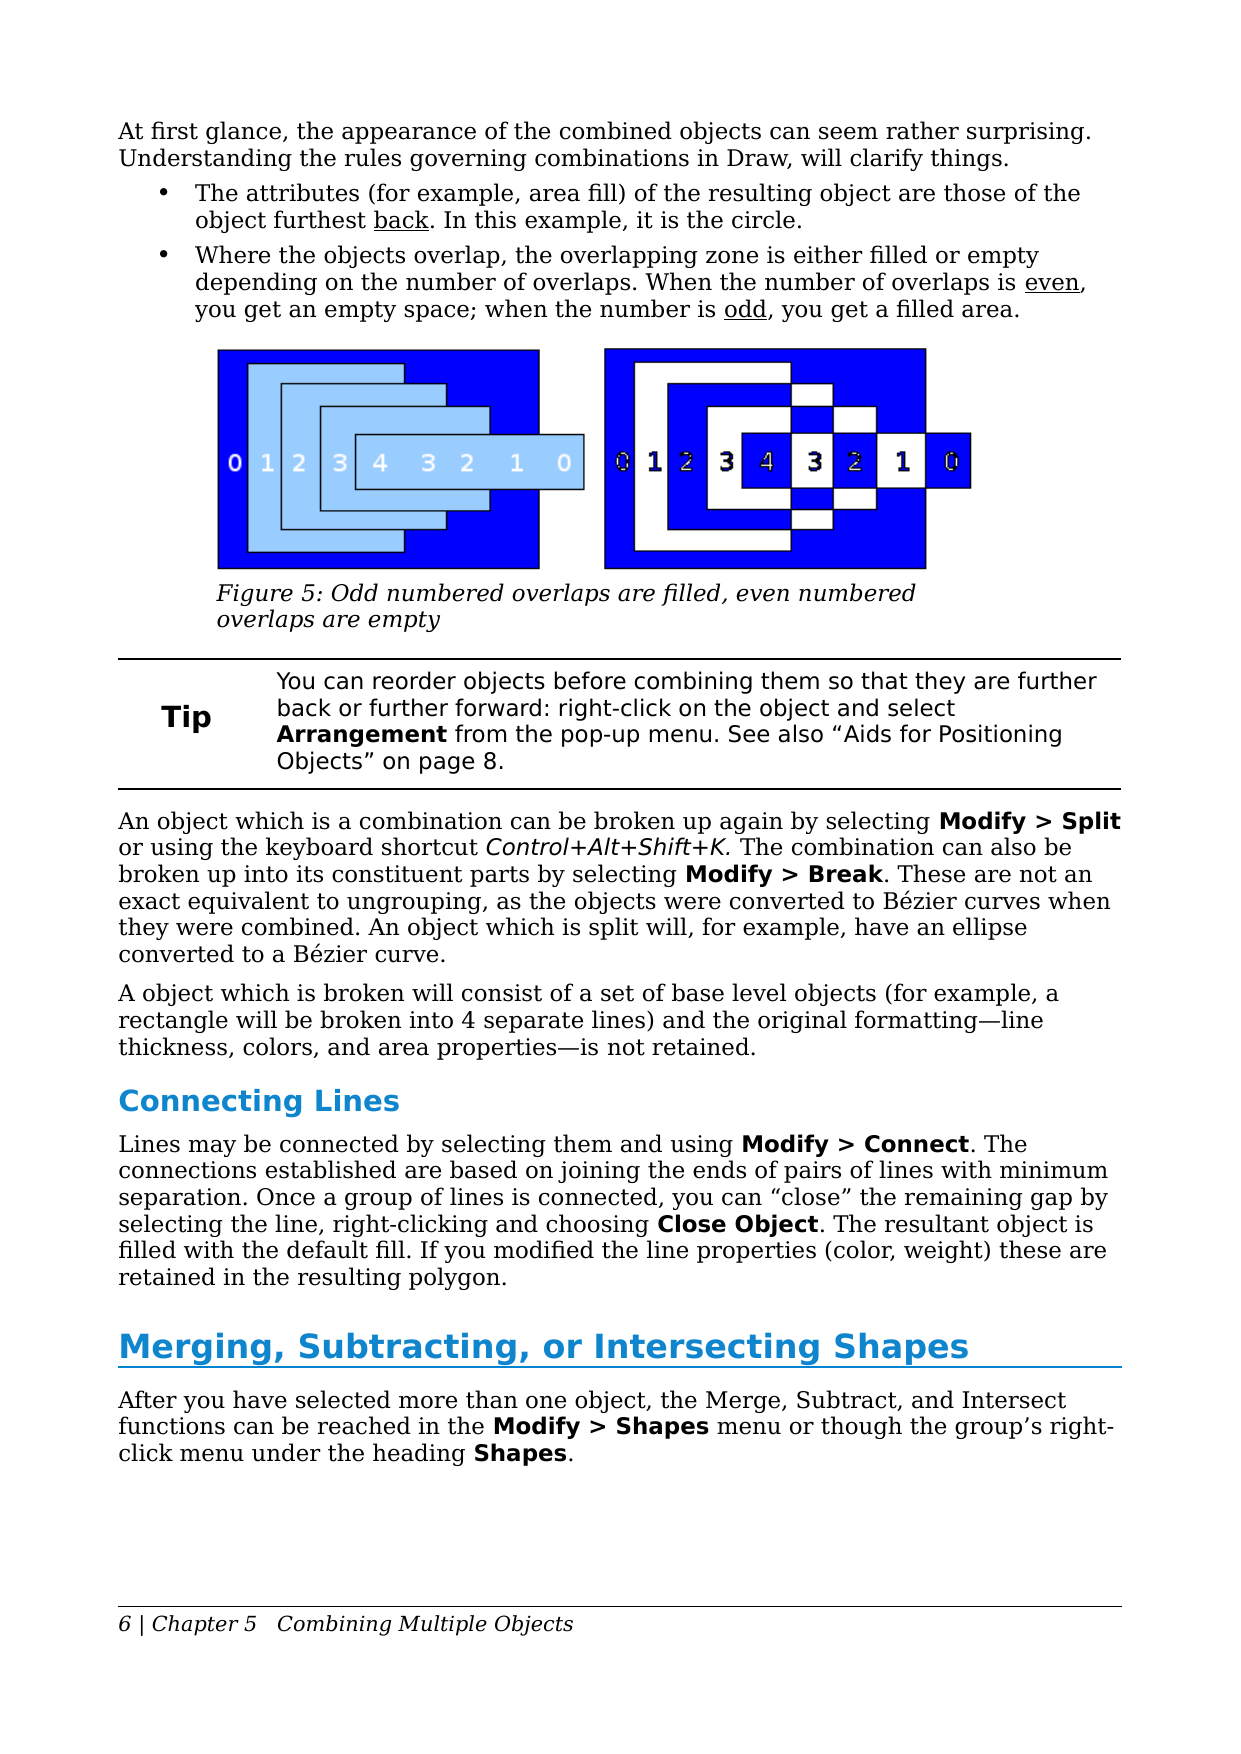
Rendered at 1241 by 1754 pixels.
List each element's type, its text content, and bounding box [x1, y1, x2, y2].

list The attributes (for example, area fill) of the resulting object are those of the object furthest back. In this example, it is the circle. [156, 178, 1122, 234]
text An object which is a combination can be broken up again by selecting Modify > Split or using the keyboard shortcut Control+Alt+Shift+K. The combination can also be broken up into its constituent parts by selecting Modify > Break. These are not an exact equivalent to ungrouping, as the objects were converted to Bézier curves when they were combined. An object which is split will, for example, have an ellipse converted to a Bézier curve. [118, 808, 1122, 968]
text Lines may be connected by selecting them and using Modify > Connect. The connections established are based on joining the ends of pairs of lines with minimum separation. Once a group of lines is connected, you can “close” the remaining gap by selecting the line, right-clicking and choosing Close Object. The resultant object is filled with the default fill. If you modified the line properties (color, weight) these are retained in the resulting polygon. [118, 1131, 1122, 1291]
table_header Tip [118, 660, 255, 788]
list At first glance, the appearance of the combined objects can seem rather surprising. Understanding the rules governing combinations in Draw, will clarify things. [118, 118, 1122, 171]
subtitle Connecting Lines [118, 1084, 1122, 1118]
subtitle Merging, Subtracting, or Intersecting Shapes [118, 1327, 1122, 1366]
table_header You can reorder objects before combining them so that they are further back or further forward: right-click on the object and select Arrangement from the pop-up menu. See also “Aids for Positioning Objects” on page 8. [255, 660, 1121, 788]
text A object which is broken will consist of a set of base level objects (for example, a rectangle will be broken into 4 separate lines) and the original formatting—line thickness, colors, and area properties—is not retained. [118, 980, 1122, 1060]
list Where the objects overlap, the overlapping zone is either filled or empty depending on the number of overlaps. When the number of overlaps is even, you get an empty space; when the number is odd, you get a filled area. [156, 240, 1122, 322]
text After you have selected more than one object, the Merge, Subtract, and Intersect functions can be reached in the Modify > Shapes menu or though the group’s right-click menu under the heading Shapes. [118, 1387, 1122, 1467]
text Figure 5: Odd numbered overlaps are filled, even numbered overlaps are empty [216, 347, 986, 633]
picture [215, 347, 977, 580]
